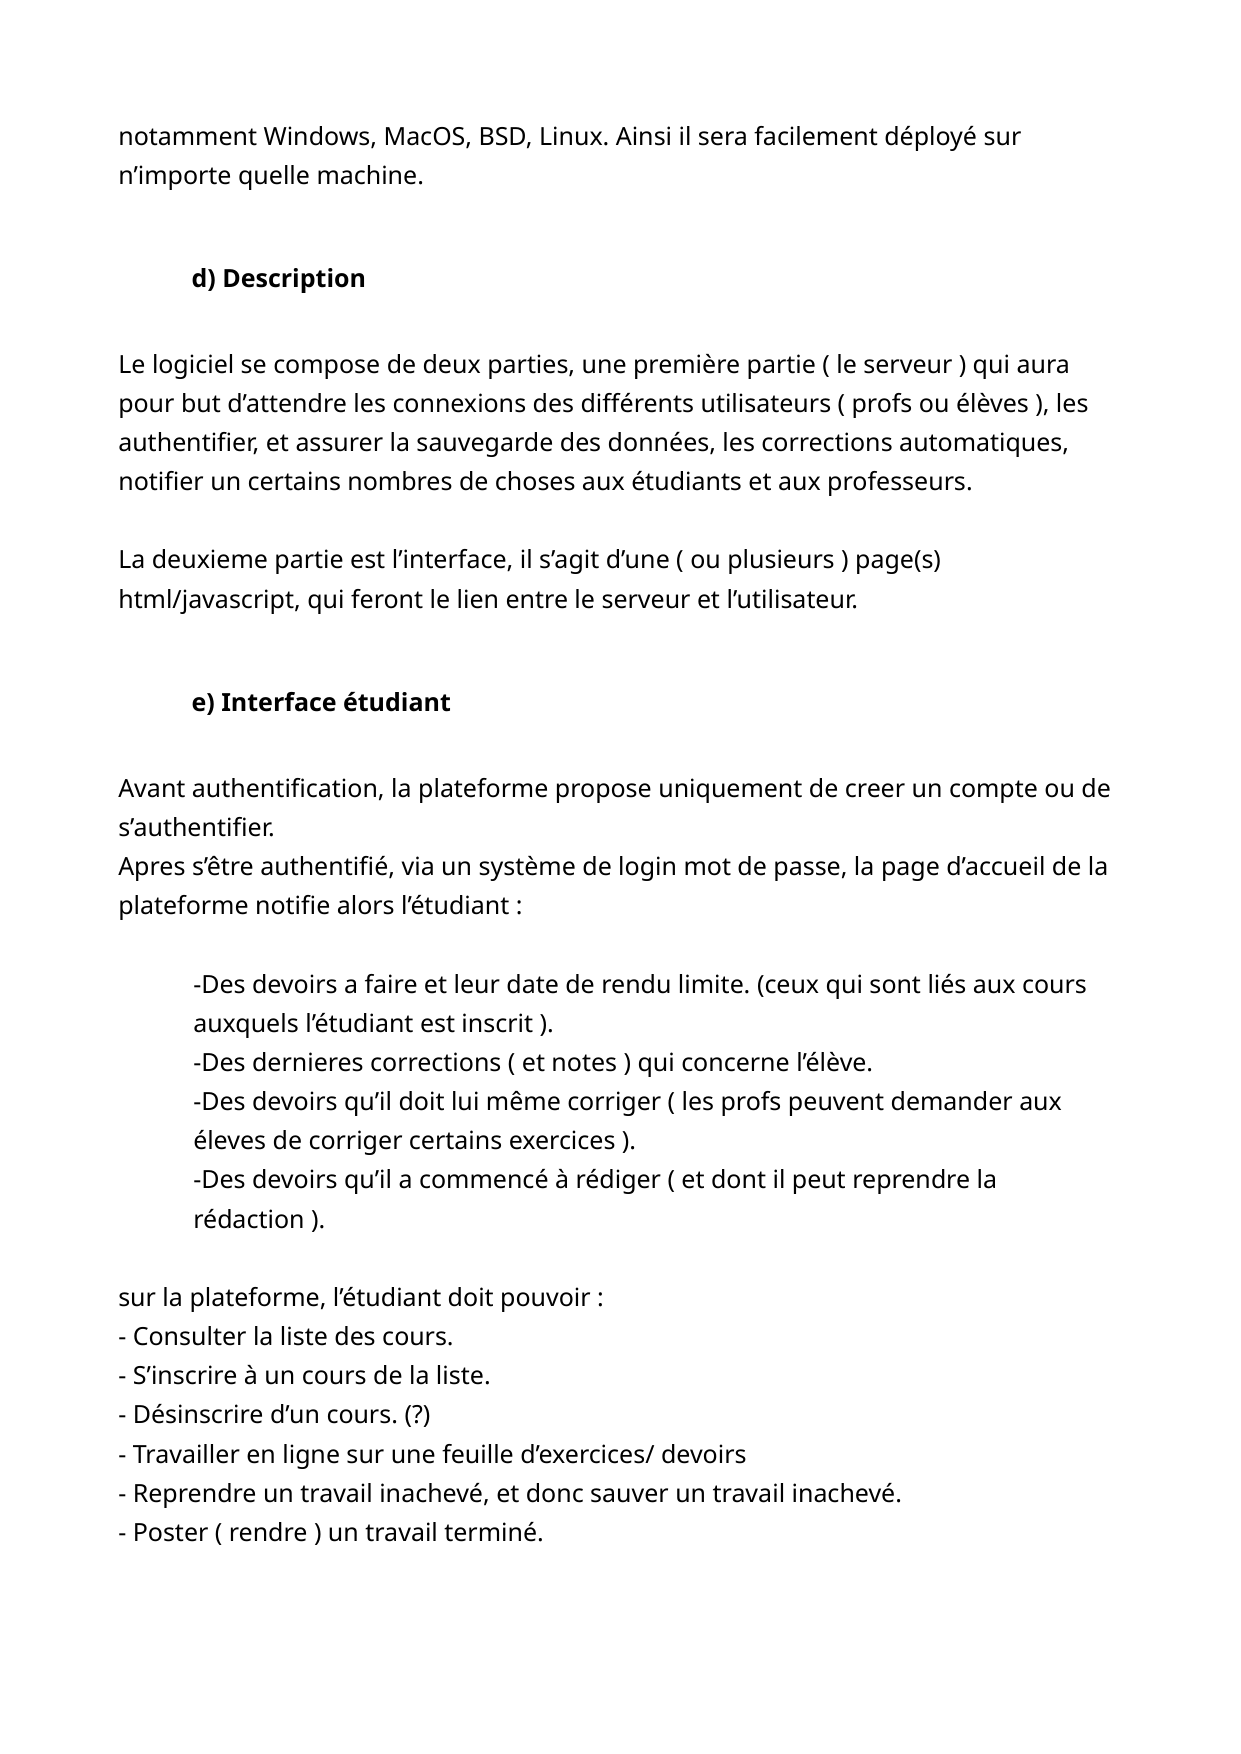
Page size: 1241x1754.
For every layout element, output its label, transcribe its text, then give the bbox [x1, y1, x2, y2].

list -Des devoirs qu’il doit lui même corriger ( les profs peuvent demander aux éleves de corriger certains exercices ). [156, 1084, 1122, 1157]
list -Des devoirs qu’il a commencé à rédiger ( et dont il peut reprendre la rédaction ). [156, 1162, 1122, 1235]
text sur la plateforme, l’étudiant doit pouvoir : [118, 1279, 1122, 1314]
text notamment Windows, MacOS, BSD, Linux. Ainsi il sera facilement déployé sur n’importe quelle machine. [118, 118, 1122, 191]
text - Consulter la liste des cours. [118, 1319, 1122, 1353]
text - Désinscrire d’un cours. (?) [118, 1397, 1122, 1431]
text - Travailler en ligne sur une feuille d’exercices/ devoirs [118, 1436, 1122, 1470]
text Le logiciel se compose de deux parties, une première partie ( le serveur ) qui aura pour but d’attendre les connexions des différents utilisateurs ( profs ou élèves ), les authentifier, et assurer la sauvegarde des données, les corrections automatiques, notifier un certains nombres de choses aux étudiants et aux professeurs. [118, 346, 1122, 498]
list -Des dernieres corrections ( et notes ) qui concerne l’élève. [156, 1044, 1122, 1079]
subtitle e) Interface étudiant [191, 685, 1122, 719]
text Apres s’être authentifié, via un système de login mot de passe, la page d’accueil de la plateforme notifie alors l’étudiant : [118, 849, 1122, 922]
subtitle d) Description [191, 261, 1122, 295]
text - S’inscrire à un cours de la liste. [118, 1358, 1122, 1392]
text - Reprendre un travail inachevé, et donc sauver un travail inachevé. [118, 1475, 1122, 1509]
text - Poster ( rendre ) un travail terminé. [118, 1514, 1122, 1549]
text Avant authentification, la plateforme propose uniquement de creer un compte ou de s’authentifier. [118, 770, 1122, 844]
text La deuxieme partie est l’interface, il s’agit d’une ( ou plusieurs ) page(s) html/javascript, qui feront le lien entre le serveur et l’utilisateur. [118, 542, 1122, 615]
list -Des devoirs a faire et leur date de rendu limite. (ceux qui sont liés aux cours auxquels l’étudiant est inscrit ). [156, 966, 1122, 1039]
